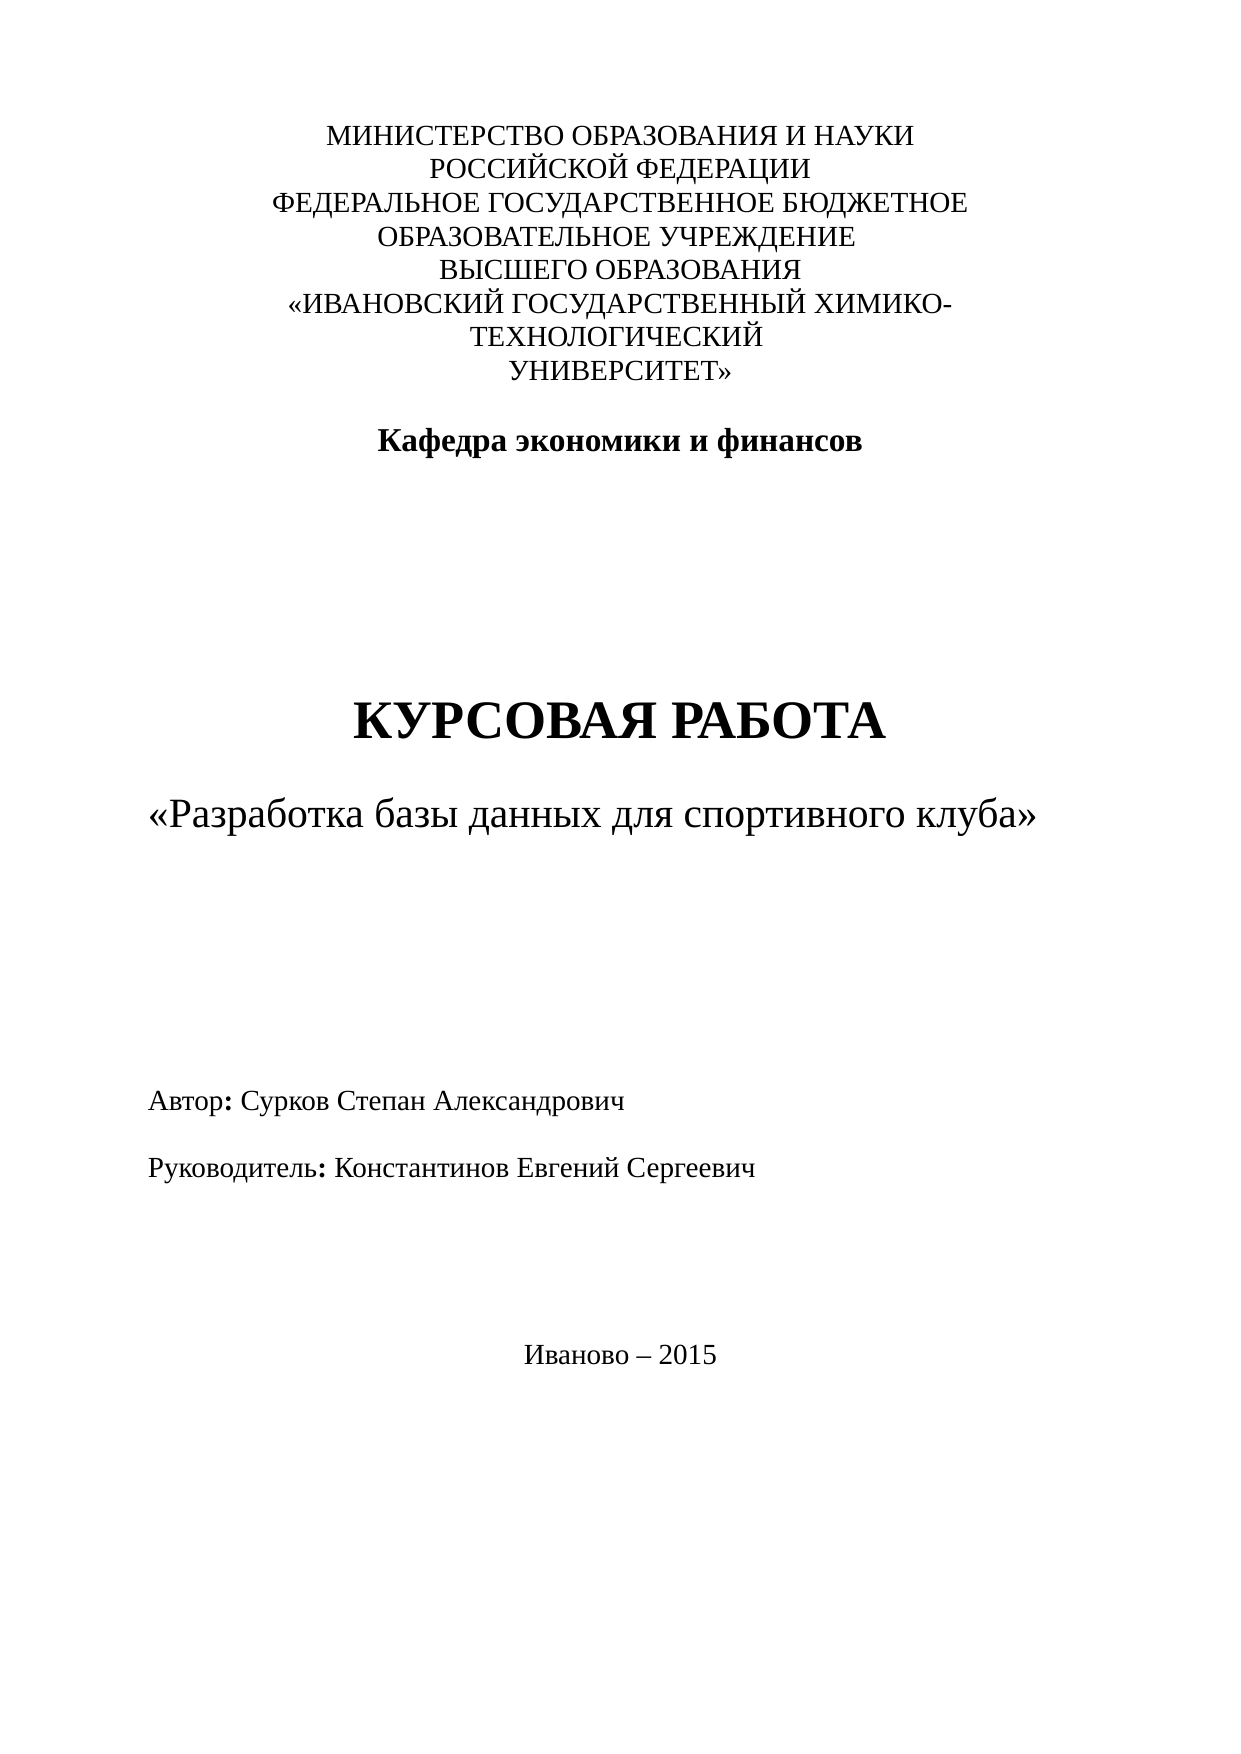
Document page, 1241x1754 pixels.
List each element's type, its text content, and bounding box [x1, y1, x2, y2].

text Автор: Сурков Степан Александрович [148, 1083, 1092, 1116]
text Иваново – 2015 [148, 1337, 1092, 1370]
text Министерство образования и науки [148, 118, 1092, 152]
text ФЕДЕРАЛЬНОЕ государственное БЮДЖЕТНОЕ образовательное учреждение [148, 185, 1092, 252]
list «Разработка базы данных для спортивного клуба» [148, 789, 1092, 837]
text Кафедра экономики и финансов [148, 420, 1092, 458]
text университет» [148, 353, 1092, 386]
text российской федерации [148, 152, 1092, 185]
text КУРСОВАЯ РАБОТА [148, 688, 1092, 751]
text «ивановский государственный химико-технологический [148, 286, 1092, 353]
text высшего образования [148, 252, 1092, 286]
text Руководитель: Константинов Евгений Сергеевич [148, 1150, 1092, 1183]
